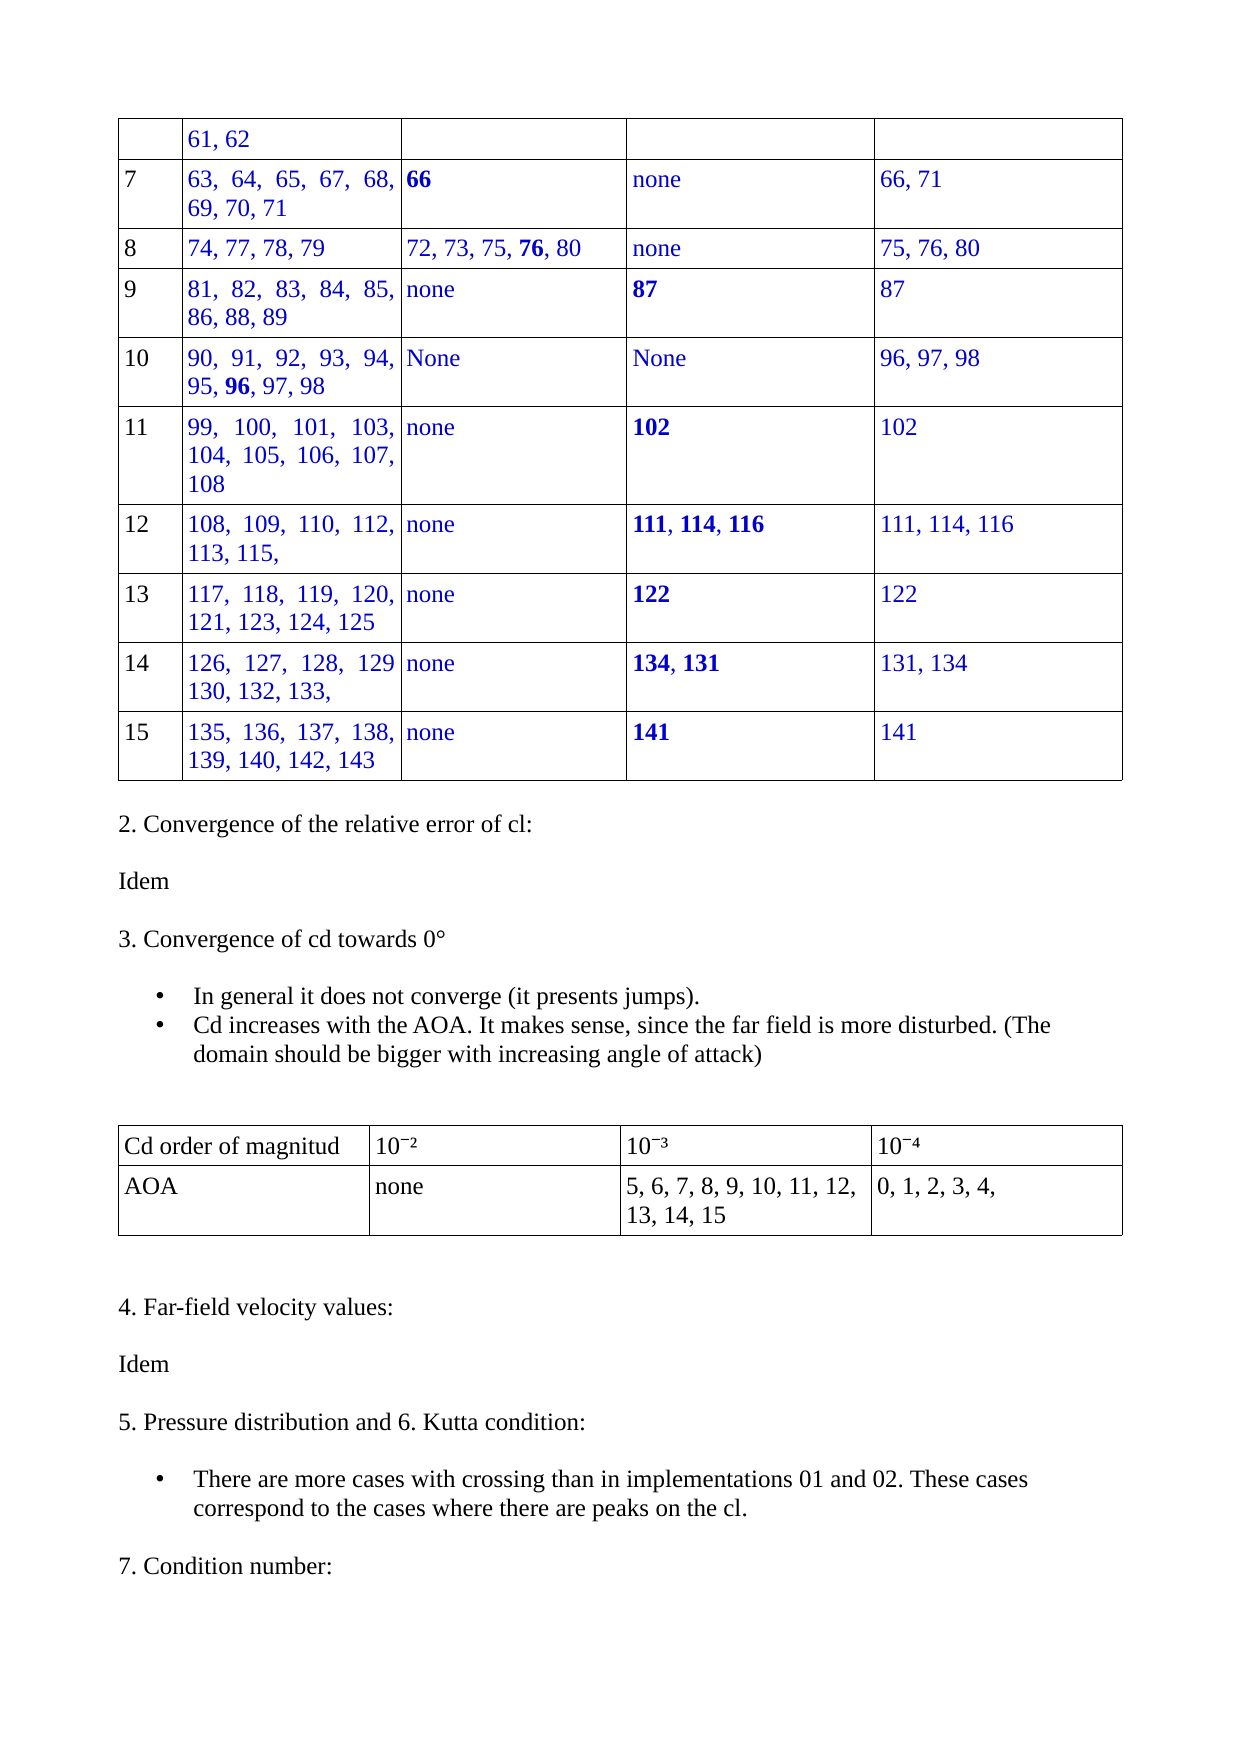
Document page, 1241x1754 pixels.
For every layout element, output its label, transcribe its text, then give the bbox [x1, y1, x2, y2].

table_cell [627, 119, 874, 158]
table_cell None [627, 338, 874, 406]
list In general it does not converge (it presents jumps). [156, 981, 1122, 1010]
table_cell 5, 6, 7, 8, 9, 10, 11, 12, 13, 14, 15 [621, 1166, 871, 1234]
text Idem [118, 866, 1122, 895]
table_cell 102 [875, 407, 1122, 504]
table_cell none [402, 574, 626, 642]
table_cell 81, 82, 83, 84, 85, 86, 88, 89 [183, 269, 401, 337]
table_cell 14 [119, 643, 182, 711]
text 3. Convergence of cd towards 0° [118, 924, 1122, 953]
table_cell none [402, 407, 626, 504]
table_cell 8 [119, 229, 182, 268]
table_cell none [402, 505, 626, 573]
table_cell 72, 73, 75, 76, 80 [402, 229, 626, 268]
table_header 10⁻² [370, 1126, 620, 1165]
table_cell 66, 71 [875, 160, 1122, 227]
table_cell 7 [119, 160, 182, 227]
table_cell [119, 119, 182, 158]
table_cell 141 [627, 712, 874, 780]
text 7. Condition number: [118, 1551, 1122, 1579]
table_cell 15 [119, 712, 182, 780]
table_cell 87 [627, 269, 874, 337]
table_cell 135, 136, 137, 138, 139, 140, 142, 143 [183, 712, 401, 780]
table_cell 10 [119, 338, 182, 406]
text 2. Convergence of the relative error of cl: [118, 809, 1122, 838]
table_cell none [627, 160, 874, 227]
table_cell 61, 62 [183, 119, 401, 158]
table_cell 12 [119, 505, 182, 573]
text 4. Far-field velocity values: [118, 1292, 1122, 1321]
table_cell none [402, 712, 626, 780]
table_cell none [402, 269, 626, 337]
table_cell 96, 97, 98 [875, 338, 1122, 406]
table_cell 75, 76, 80 [875, 229, 1122, 268]
list Cd increases with the AOA. It makes sense, since the far field is more disturbed. (The domain should be bigger with increasing angle of attack) [156, 1010, 1122, 1068]
table_header 10⁻⁴ [872, 1126, 1122, 1165]
table_header 10⁻³ [621, 1126, 871, 1165]
table_cell none [627, 229, 874, 268]
text Idem [118, 1349, 1122, 1378]
table_cell none [370, 1166, 620, 1234]
table_cell 102 [627, 407, 874, 504]
table_cell 13 [119, 574, 182, 642]
table_cell 117, 118, 119, 120, 121, 123, 124, 125 [183, 574, 401, 642]
table_cell 11 [119, 407, 182, 504]
table_cell 111, 114, 116 [627, 505, 874, 573]
table_cell None [402, 338, 626, 406]
table_cell 111, 114, 116 [875, 505, 1122, 573]
table_cell 63, 64, 65, 67, 68, 69, 70, 71 [183, 160, 401, 227]
table_cell [402, 119, 626, 158]
table_cell 0, 1, 2, 3, 4, [872, 1166, 1122, 1234]
table_cell 99, 100, 101, 103, 104, 105, 106, 107, 108 [183, 407, 401, 504]
table_cell 134, 131 [627, 643, 874, 711]
list There are more cases with crossing than in implementations 01 and 02. These cases correspond to the cases where there are peaks on the cl. [156, 1464, 1122, 1522]
table_cell 66 [402, 160, 626, 227]
table_cell 87 [875, 269, 1122, 337]
text 5. Pressure distribution and 6. Kutta condition: [118, 1407, 1122, 1436]
table_header Cd order of magnitud [119, 1126, 369, 1165]
table_cell 90, 91, 92, 93, 94, 95, 96, 97, 98 [183, 338, 401, 406]
table_cell 108, 109, 110, 112, 113, 115, [183, 505, 401, 573]
table_cell [875, 119, 1122, 158]
table_cell 141 [875, 712, 1122, 780]
table_cell 74, 77, 78, 79 [183, 229, 401, 268]
table_cell 131, 134 [875, 643, 1122, 711]
table_cell none [402, 643, 626, 711]
table_cell 122 [875, 574, 1122, 642]
table_cell 126, 127, 128, 129 130, 132, 133, [183, 643, 401, 711]
table_cell 9 [119, 269, 182, 337]
table_cell 122 [627, 574, 874, 642]
table_cell AOA [119, 1166, 369, 1234]
